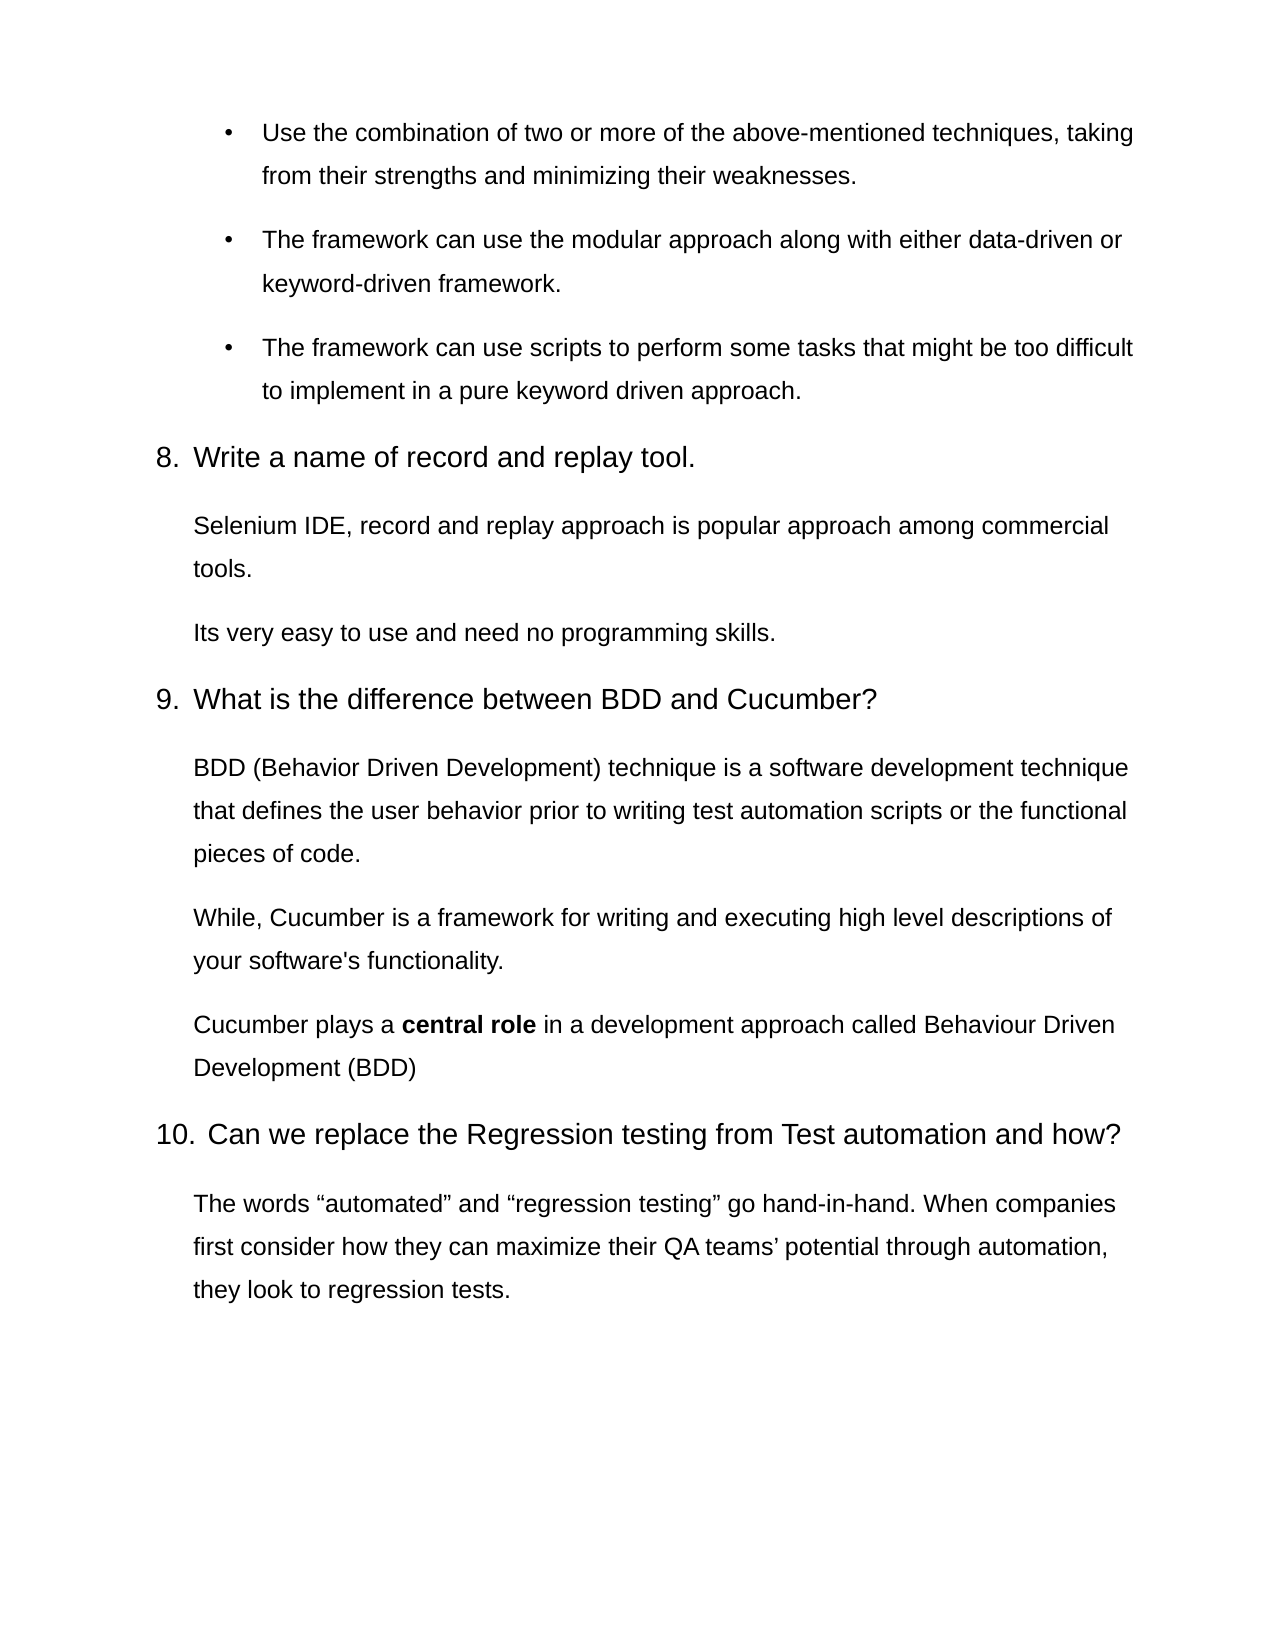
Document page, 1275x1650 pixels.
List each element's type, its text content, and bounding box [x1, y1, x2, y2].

list The words “automated” and “regression testing” go hand-in-hand. When companies first consider how they can maximize their QA teams’ potential through automation, they look to regression tests. [156, 1188, 1157, 1303]
list Write a name of record and replay tool. [156, 440, 1157, 473]
list What is the difference between BDD and Cucumber? [156, 682, 1157, 715]
list Can we replace the Regression testing from Test automation and how? [156, 1117, 1157, 1151]
list Use the combination of two or more of the above-mentioned techniques, taking from their strengths and minimizing their weaknesses. [224, 118, 1157, 190]
list Selenium IDE, record and replay approach is popular approach among commercial tools. [156, 511, 1157, 583]
list Its very easy to use and need no programming skills. [156, 618, 1157, 647]
list The framework can use the modular approach along with either data-driven or keyword-driven framework. [224, 225, 1157, 297]
list BDD (Behavior Driven Development) technique is a software development technique that defines the user behavior prior to writing test automation scripts or the functional pieces of code. [156, 753, 1157, 868]
list While, Cucumber is a framework for writing and executing high level descriptions of your software's functionality. [156, 903, 1157, 975]
list The framework can use scripts to perform some tasks that might be too difficult to implement in a pure keyword driven approach. [224, 332, 1157, 404]
list Cucumber plays a central role in a development approach called Behaviour Driven Development (BDD) [156, 1010, 1157, 1082]
